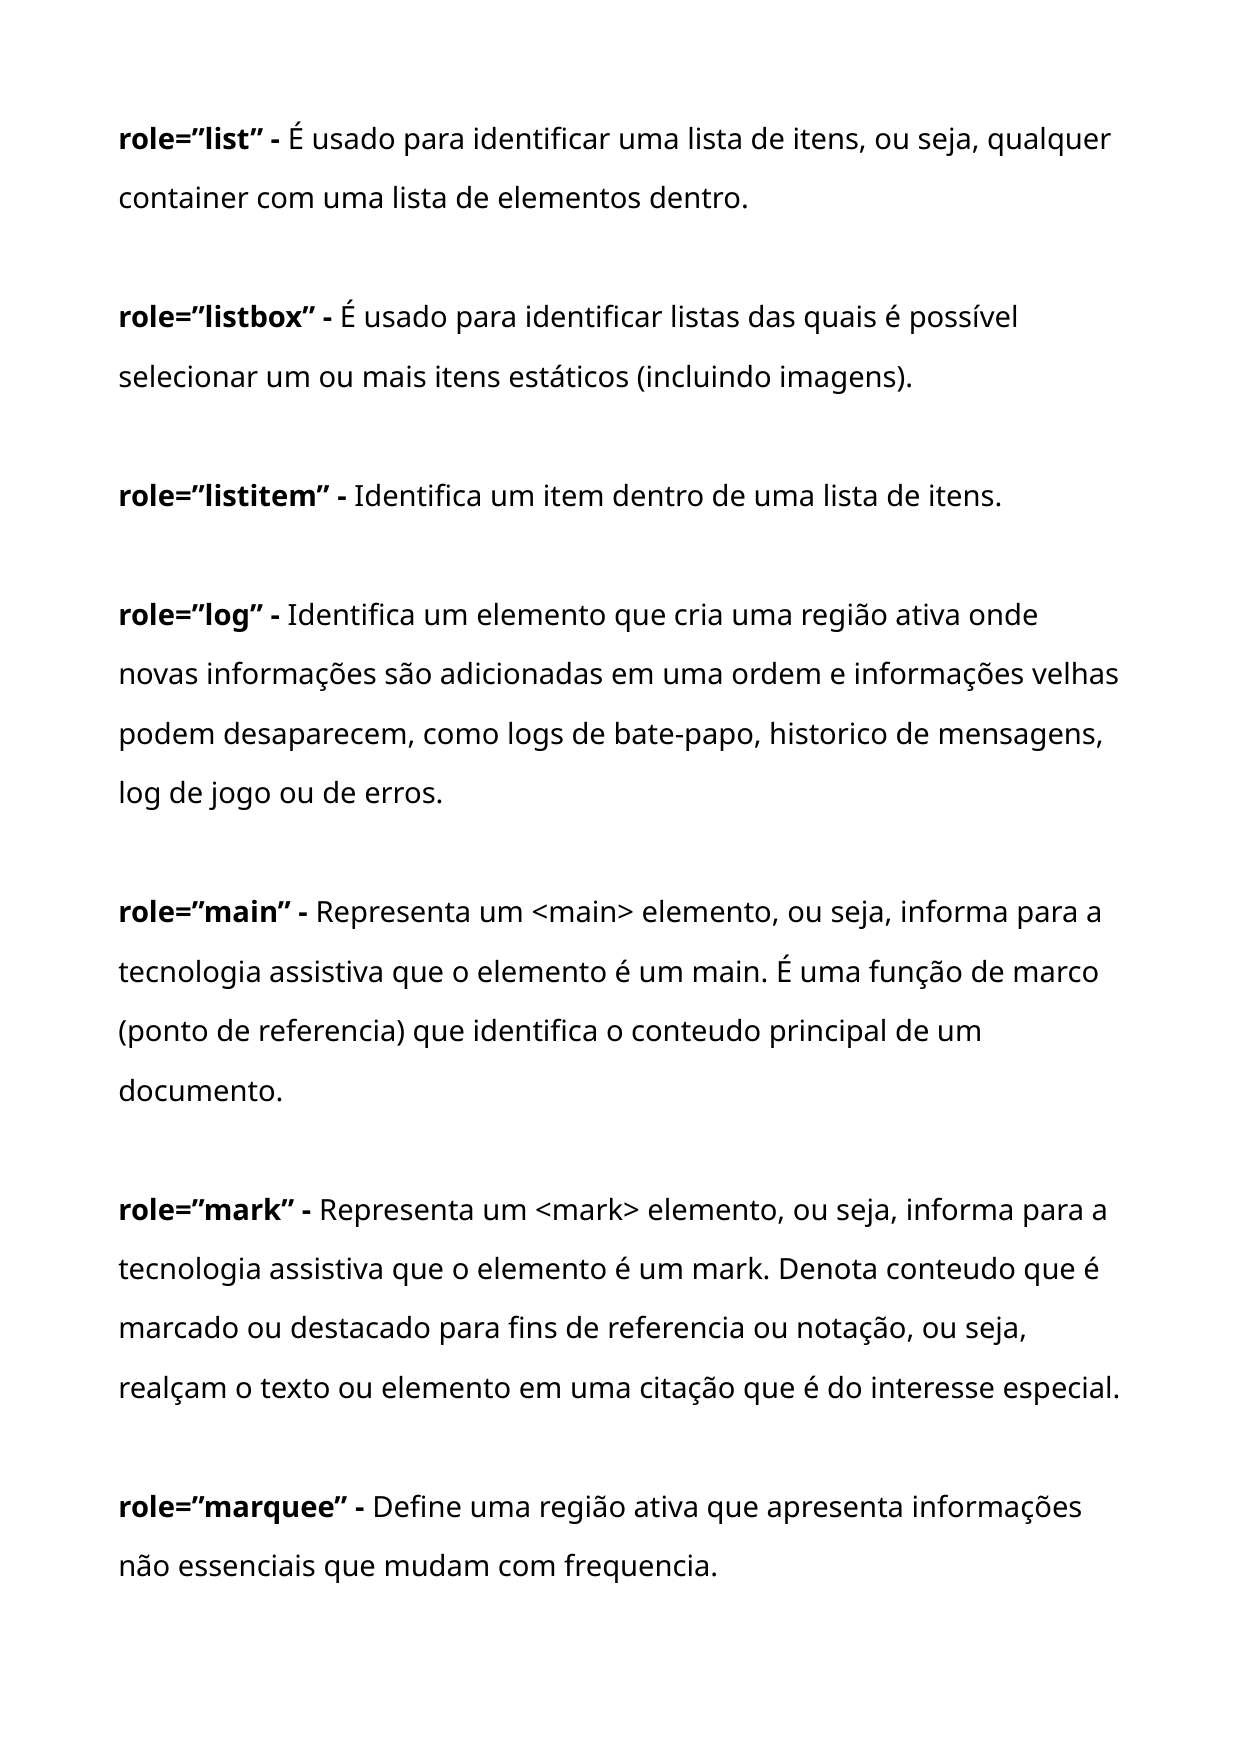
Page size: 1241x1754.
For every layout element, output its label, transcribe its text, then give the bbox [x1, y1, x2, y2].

text role=”marquee” - Define uma região ativa que apresenta informações não essenciais que mudam com frequencia. [118, 1486, 1122, 1585]
text role=”log” - Identifica um elemento que cria uma região ativa onde novas informações são adicionadas em uma ordem e informações velhas podem desaparecem, como logs de bate-papo, historico de mensagens, log de jogo ou de erros. [118, 594, 1122, 812]
text role=”main” - Representa um <main> elemento, ou seja, informa para a tecnologia assistiva que o elemento é um main. É uma função de marco (ponto de referencia) que identifica o conteudo principal de um documento. [118, 891, 1122, 1109]
text role=”list” - É usado para identificar uma lista de itens, ou seja, qualquer container com uma lista de elementos dentro. [118, 118, 1122, 217]
text role=”listitem” - Identifica um item dentro de uma lista de itens. [118, 475, 1122, 515]
text role=”listbox” - É usado para identificar listas das quais é possível selecionar um ou mais itens estáticos (incluindo imagens). [118, 297, 1122, 396]
text role=”mark” - Representa um <mark> elemento, ou seja, informa para a tecnologia assistiva que o elemento é um mark. Denota conteudo que é marcado ou destacado para fins de referencia ou notação, ou seja, realçam o texto ou elemento em uma citação que é do interesse especial. [118, 1189, 1122, 1407]
